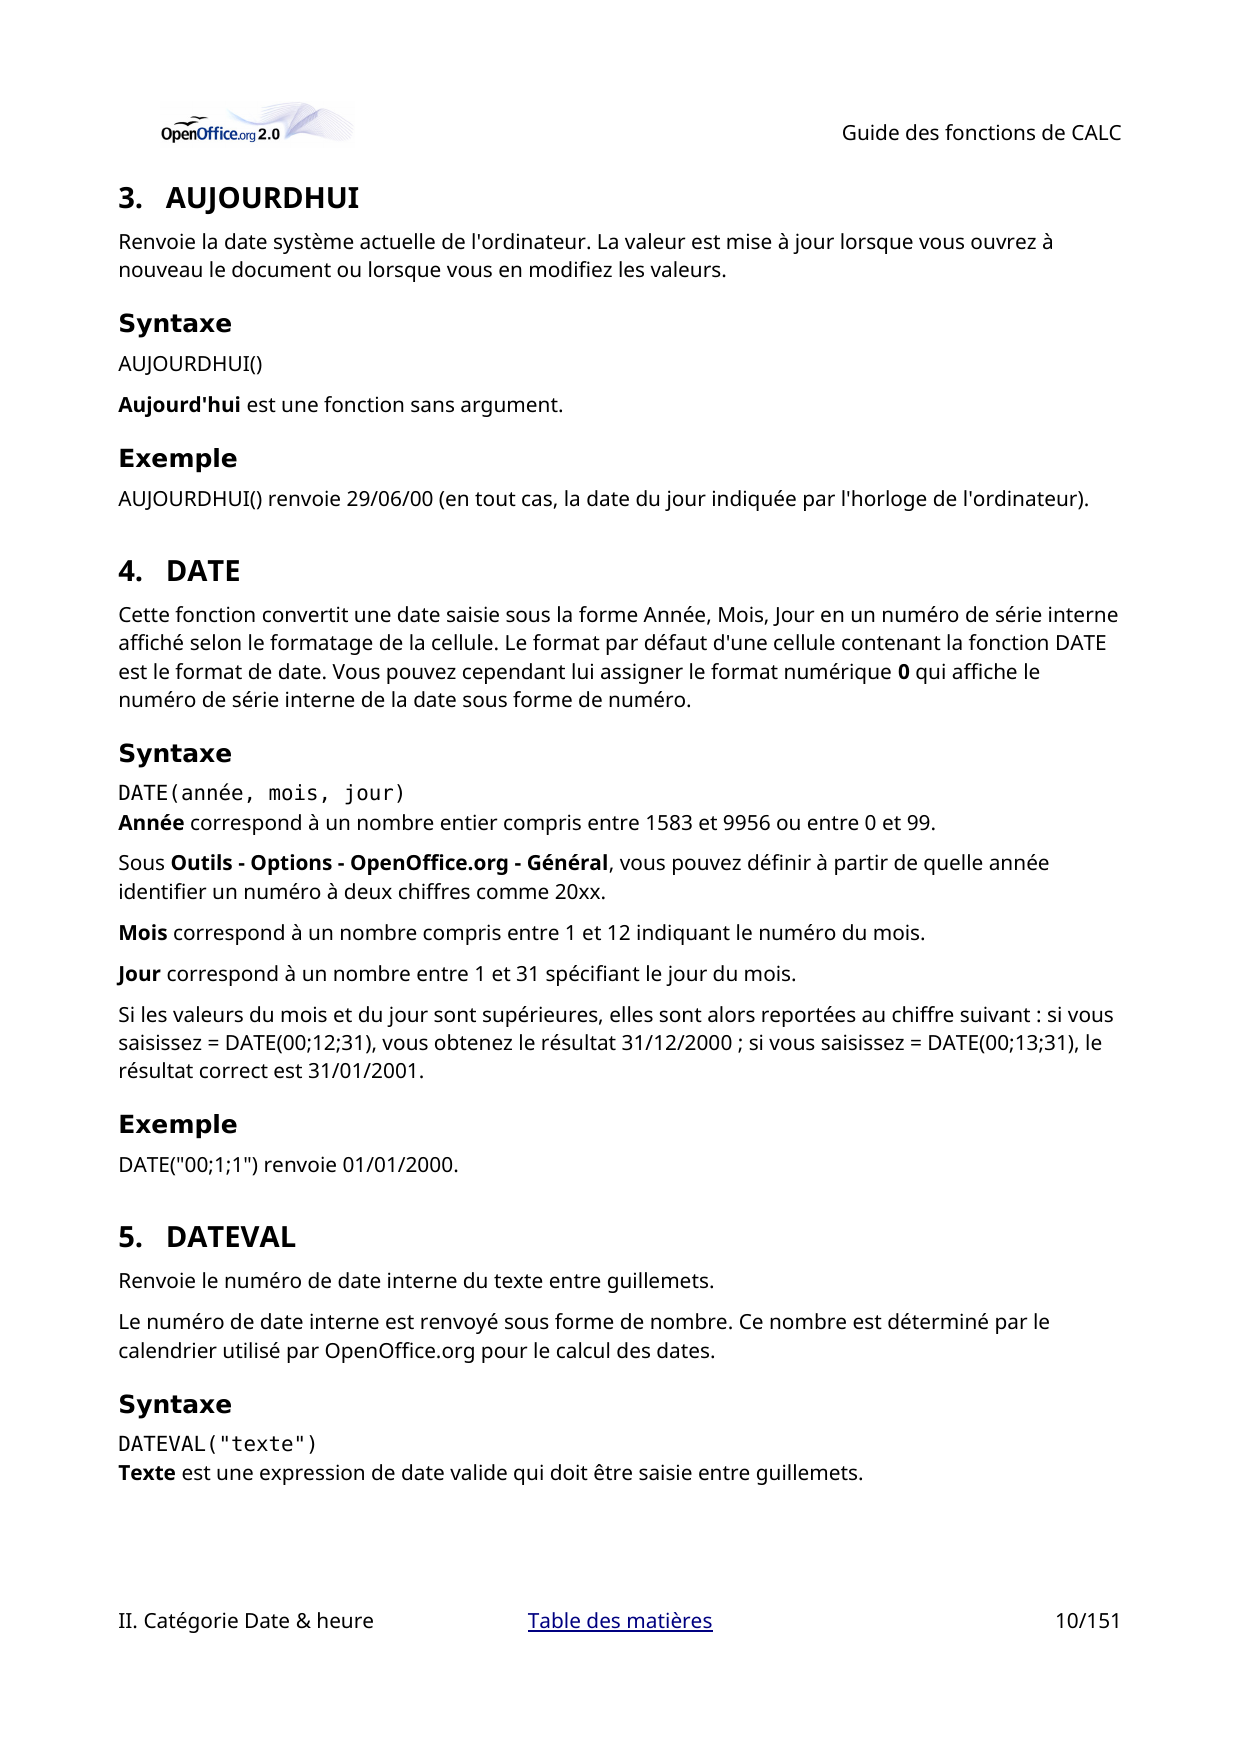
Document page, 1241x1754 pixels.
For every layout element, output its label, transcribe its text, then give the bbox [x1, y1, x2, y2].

subtitle Exemple [118, 444, 1122, 473]
text Cette fonction convertit une date saisie sous la forme Année, Mois, Jour en un numéro de série interne affiché selon le formatage de la cellule. Le format par défaut d'une cellule contenant la fonction DATE est le format de date. Vous pouvez cependant lui assigner le format numérique 0 qui affiche le numéro de série interne de la date sous forme de numéro. [118, 600, 1122, 714]
text DATE("00;1;1") renvoie 01/01/2000. [118, 1150, 1122, 1179]
text Renvoie le numéro de date interne du texte entre guillemets. [118, 1266, 1122, 1295]
text Si les valeurs du mois et du jour sont supérieures, elles sont alors reportées au chiffre suivant : si vous saisissez = DATE(00;12;31), vous obtenez le résultat 31/12/2000 ; si vous saisissez = DATE(00;13;31), le résultat correct est 31/01/2001. [118, 1000, 1122, 1085]
text AUJOURDHUI() renvoie 29/06/00 (en tout cas, la date du jour indiquée par l'horloge de l'ordinateur). [118, 484, 1122, 512]
text DATEVAL("texte") [118, 1432, 1122, 1456]
text Sous Outils - Options - OpenOffice.org - Général, vous pouvez définir à partir de quelle année identifier un numéro à deux chiffres comme 20xx. [118, 848, 1122, 905]
text AUJOURDHUI() [118, 349, 1122, 378]
text DATE(année, mois, jour) [118, 781, 1122, 806]
text Année correspond à un nombre entier compris entre 1583 et 9956 ou entre 0 et 99. [118, 808, 1122, 836]
subtitle DATE [118, 550, 1122, 590]
subtitle Syntaxe [118, 1390, 1122, 1419]
text Jour correspond à un nombre entre 1 et 31 spécifiant le jour du mois. [118, 959, 1122, 987]
text Renvoie la date système actuelle de l'ordinateur. La valeur est mise à jour lorsque vous ouvrez à nouveau le document ou lorsque vous en modifiez les valeurs. [118, 227, 1122, 284]
text Aujourd'hui est une fonction sans argument. [118, 390, 1122, 419]
text Texte est une expression de date valide qui doit être saisie entre guillemets. [118, 1458, 1122, 1486]
subtitle Exemple [118, 1111, 1122, 1140]
text Mois correspond à un nombre compris entre 1 et 12 indiquant le numéro du mois. [118, 918, 1122, 946]
subtitle Syntaxe [118, 739, 1122, 768]
subtitle AUJOURDHUI [118, 177, 1122, 217]
subtitle DATEVAL [118, 1216, 1122, 1256]
text Le numéro de date interne est renvoyé sous forme de nombre. Ce nombre est déterminé par le calendrier utilisé par OpenOffice.org pour le calcul des dates. [118, 1307, 1122, 1364]
subtitle Syntaxe [118, 309, 1122, 339]
